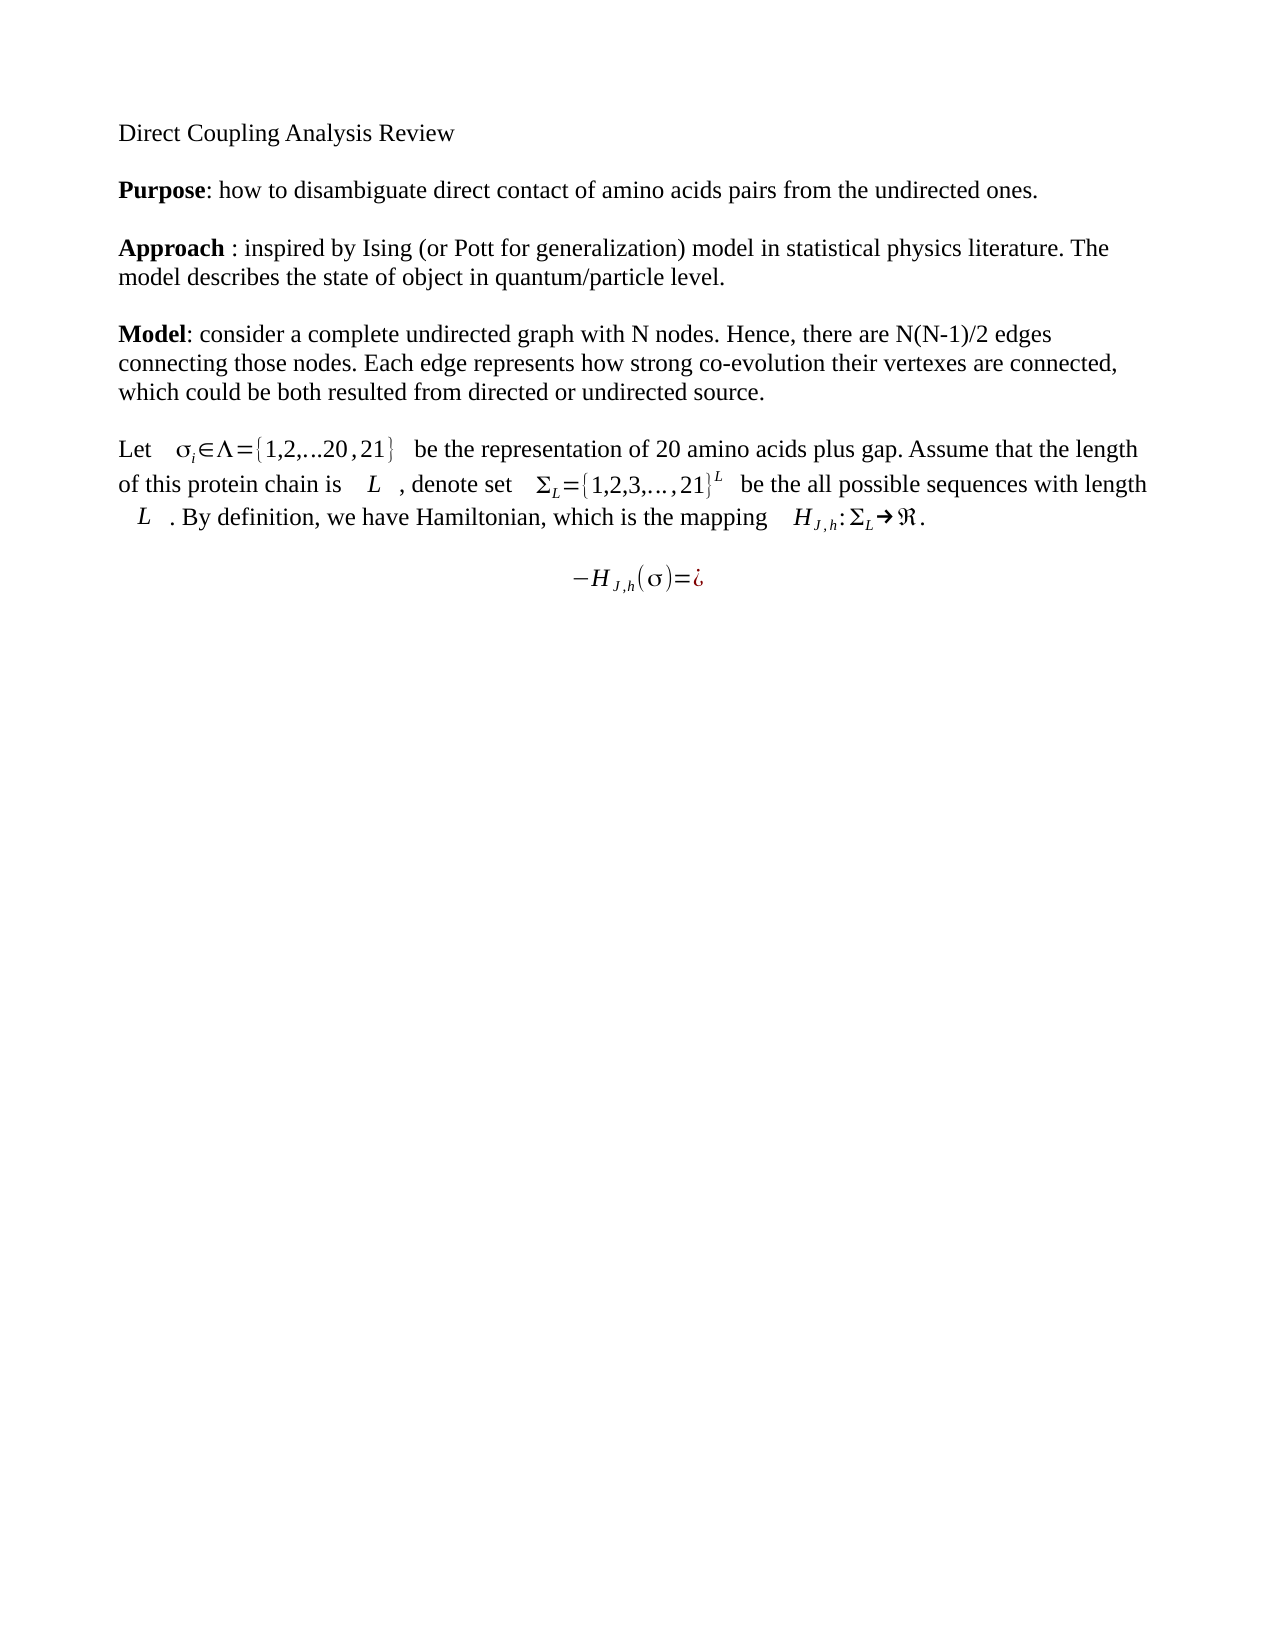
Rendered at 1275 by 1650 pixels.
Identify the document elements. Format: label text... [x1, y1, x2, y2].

text Model: consider a complete undirected graph with N nodes. Hence, there are N(N-1)/2 edges connecting those nodes. Each edge represents how strong co-evolution their vertexes are connected, which could be both resulted from directed or undirected source. [118, 319, 1157, 406]
text Direct Coupling Analysis Review [118, 118, 1157, 147]
text Purpose: how to disambiguate direct contact of amino acids pairs from the undirected ones. [118, 176, 1157, 204]
text Let be the representation of 20 amino acids plus gap. Assume that the length of this protein chain is , denote set be the all possible sequences with length . By definition, we have Hamiltonian, which is the mapping [118, 434, 1157, 534]
text Approach : inspired by Ising (or Pott for generalization) model in statistical physics literature. The model describes the state of object in quantum/particle level. [118, 233, 1157, 291]
